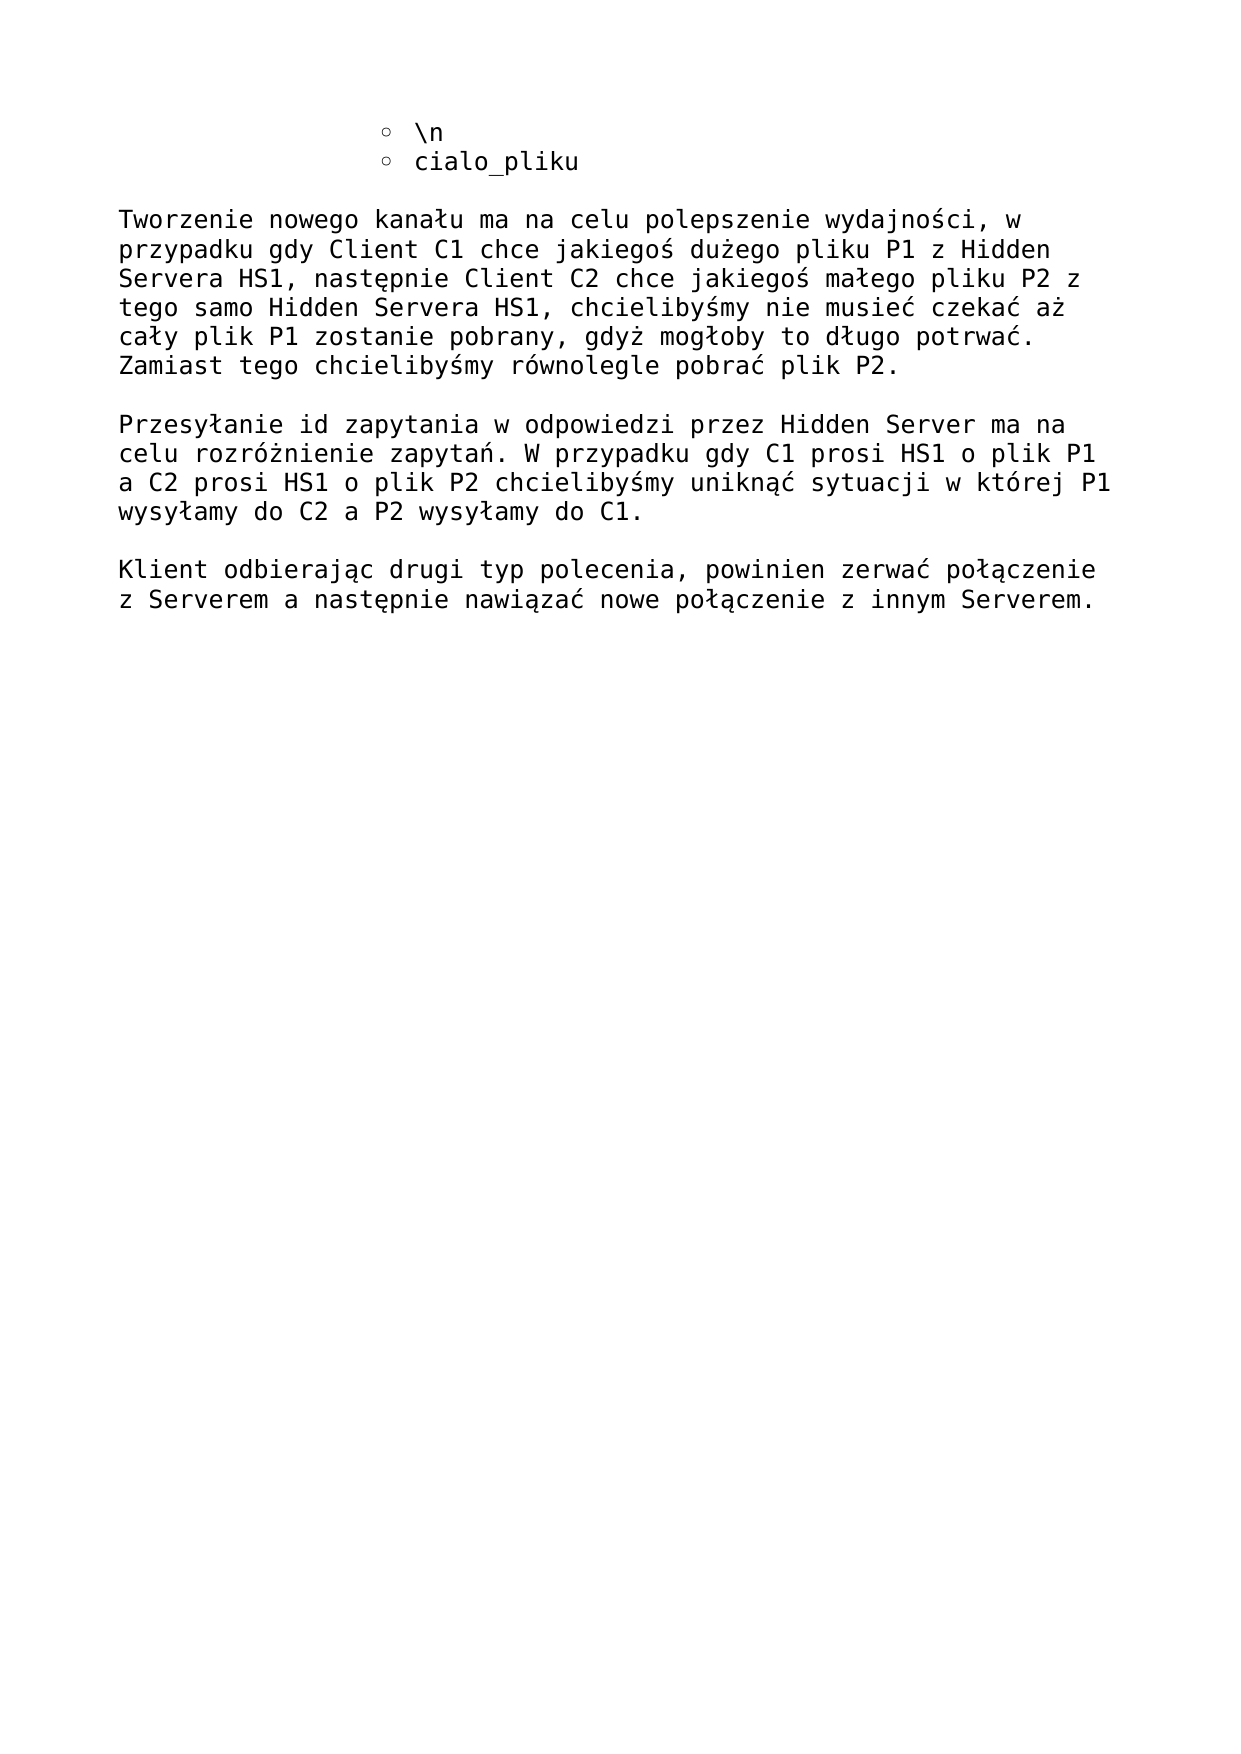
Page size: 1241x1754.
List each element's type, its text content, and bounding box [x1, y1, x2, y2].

list \n [376, 118, 1122, 147]
text Klient odbierając drugi typ polecenia, powinien zerwać połączenie z Serverem a następnie nawiązać nowe połączenie z innym Serverem. [118, 556, 1122, 614]
list cialo_pliku [376, 147, 1122, 176]
text Tworzenie nowego kanału ma na celu polepszenie wydajności, w przypadku gdy Client C1 chce jakiegoś dużego pliku P1 z Hidden Servera HS1, następnie Client C2 chce jakiegoś małego pliku P2 z tego samo Hidden Servera HS1, chcielibyśmy nie musieć czekać aż cały plik P1 zostanie pobrany, gdyż mogłoby to długo potrwać. Zamiast tego chcielibyśmy równolegle pobrać plik P2. [118, 206, 1122, 381]
text Przesyłanie id zapytania w odpowiedzi przez Hidden Server ma na celu rozróżnienie zapytań. W przypadku gdy C1 prosi HS1 o plik P1 a C2 prosi HS1 o plik P2 chcielibyśmy uniknąć sytuacji w której P1 wysyłamy do C2 a P2 wysyłamy do C1. [118, 410, 1122, 526]
